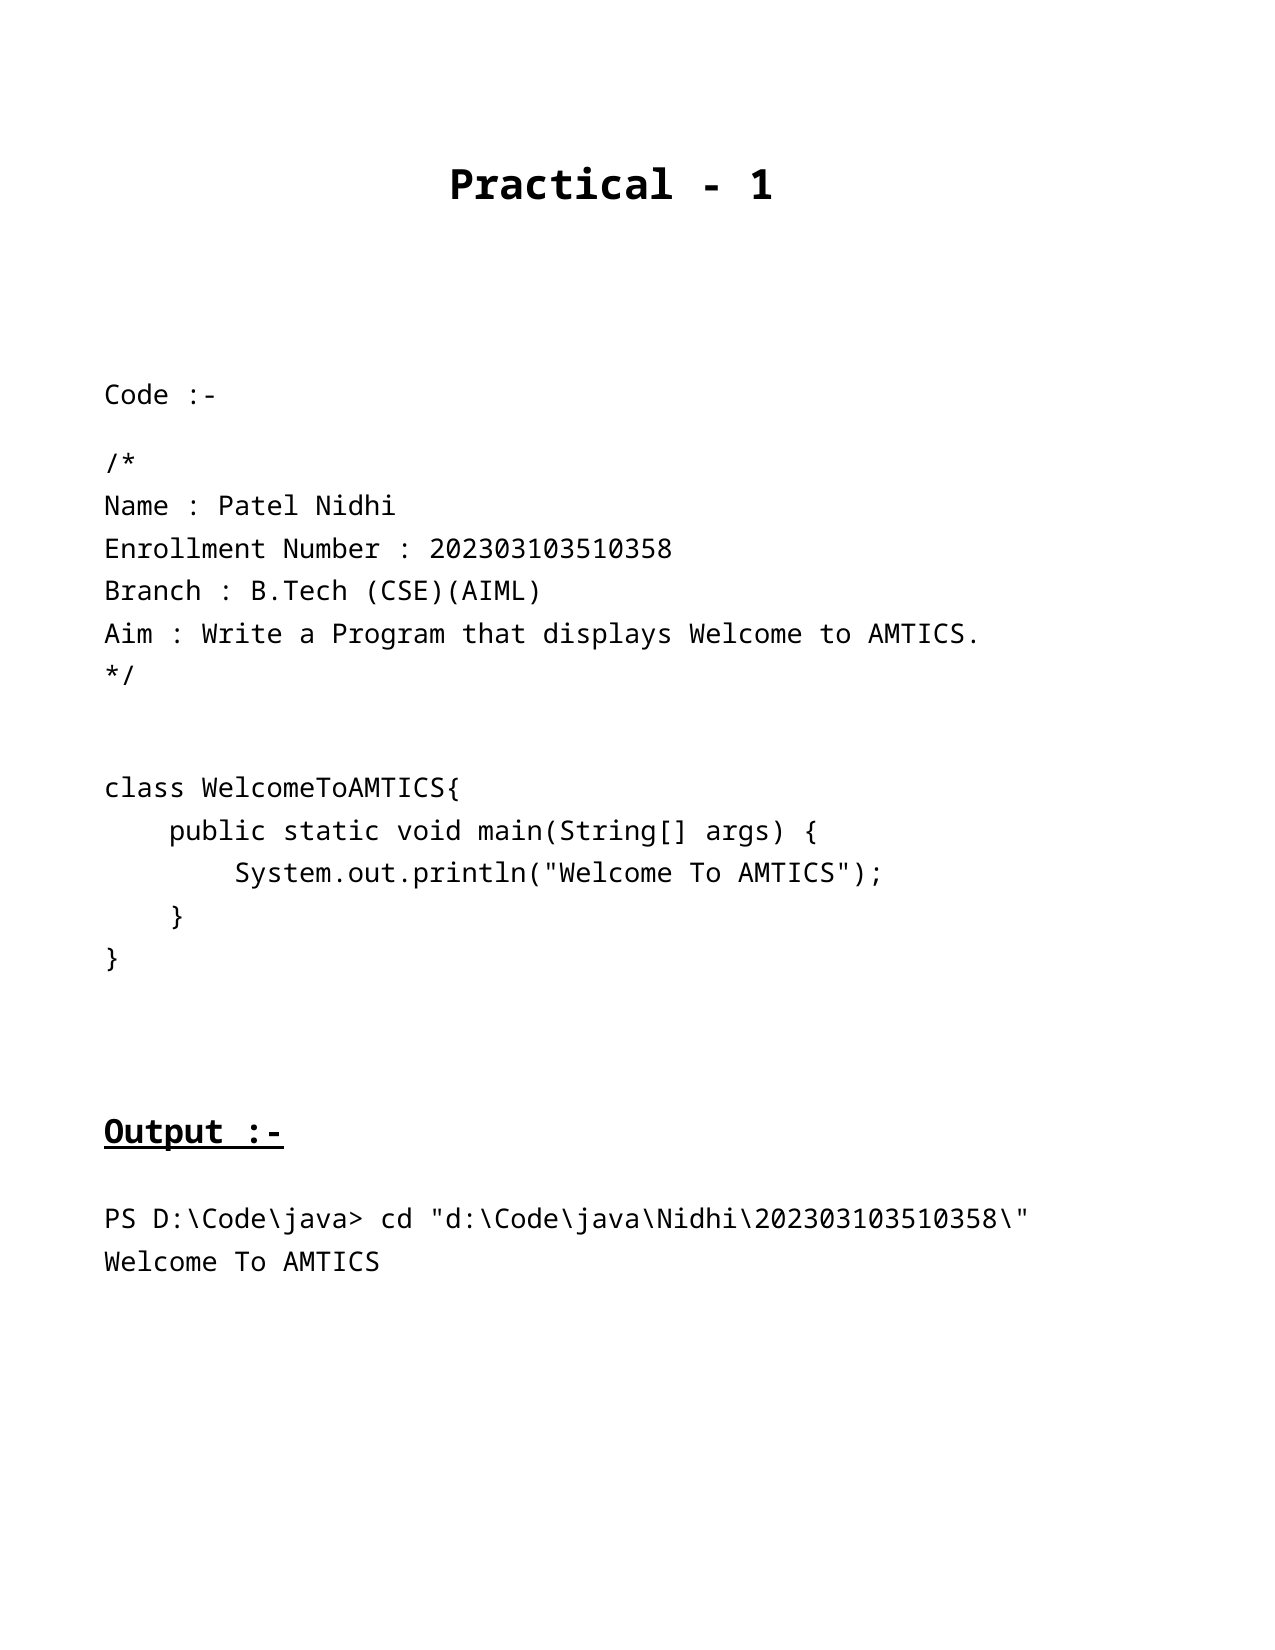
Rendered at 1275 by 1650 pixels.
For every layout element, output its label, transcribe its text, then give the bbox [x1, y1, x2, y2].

text public static void main(String[] args) { [104, 811, 1117, 848]
text Output :- [104, 1108, 1117, 1153]
text Practical - 1 [106, 154, 1117, 211]
text Welcome To AMTICS [104, 1242, 1117, 1279]
text System.out.println("Welcome To AMTICS"); [104, 853, 1117, 890]
text Name : Patel Nidhi [104, 487, 1117, 523]
text /* [104, 444, 1117, 481]
text PS D:\Code\java> cd "d:\Code\java\Nidhi\202303103510358\" [104, 1200, 1117, 1237]
text Aim : Write a Program that displays Welcome to AMTICS. [104, 614, 1117, 651]
text } [104, 896, 1117, 933]
text */ [104, 657, 150, 693]
text class WelcomeToAMTICS{ [104, 768, 1117, 805]
text } [104, 938, 1117, 975]
text Enrollment Number : 202303103510358 [104, 529, 1117, 566]
text Branch : B.Tech (CSE)(AIML) [104, 572, 1117, 608]
text Code :- [104, 376, 1117, 413]
